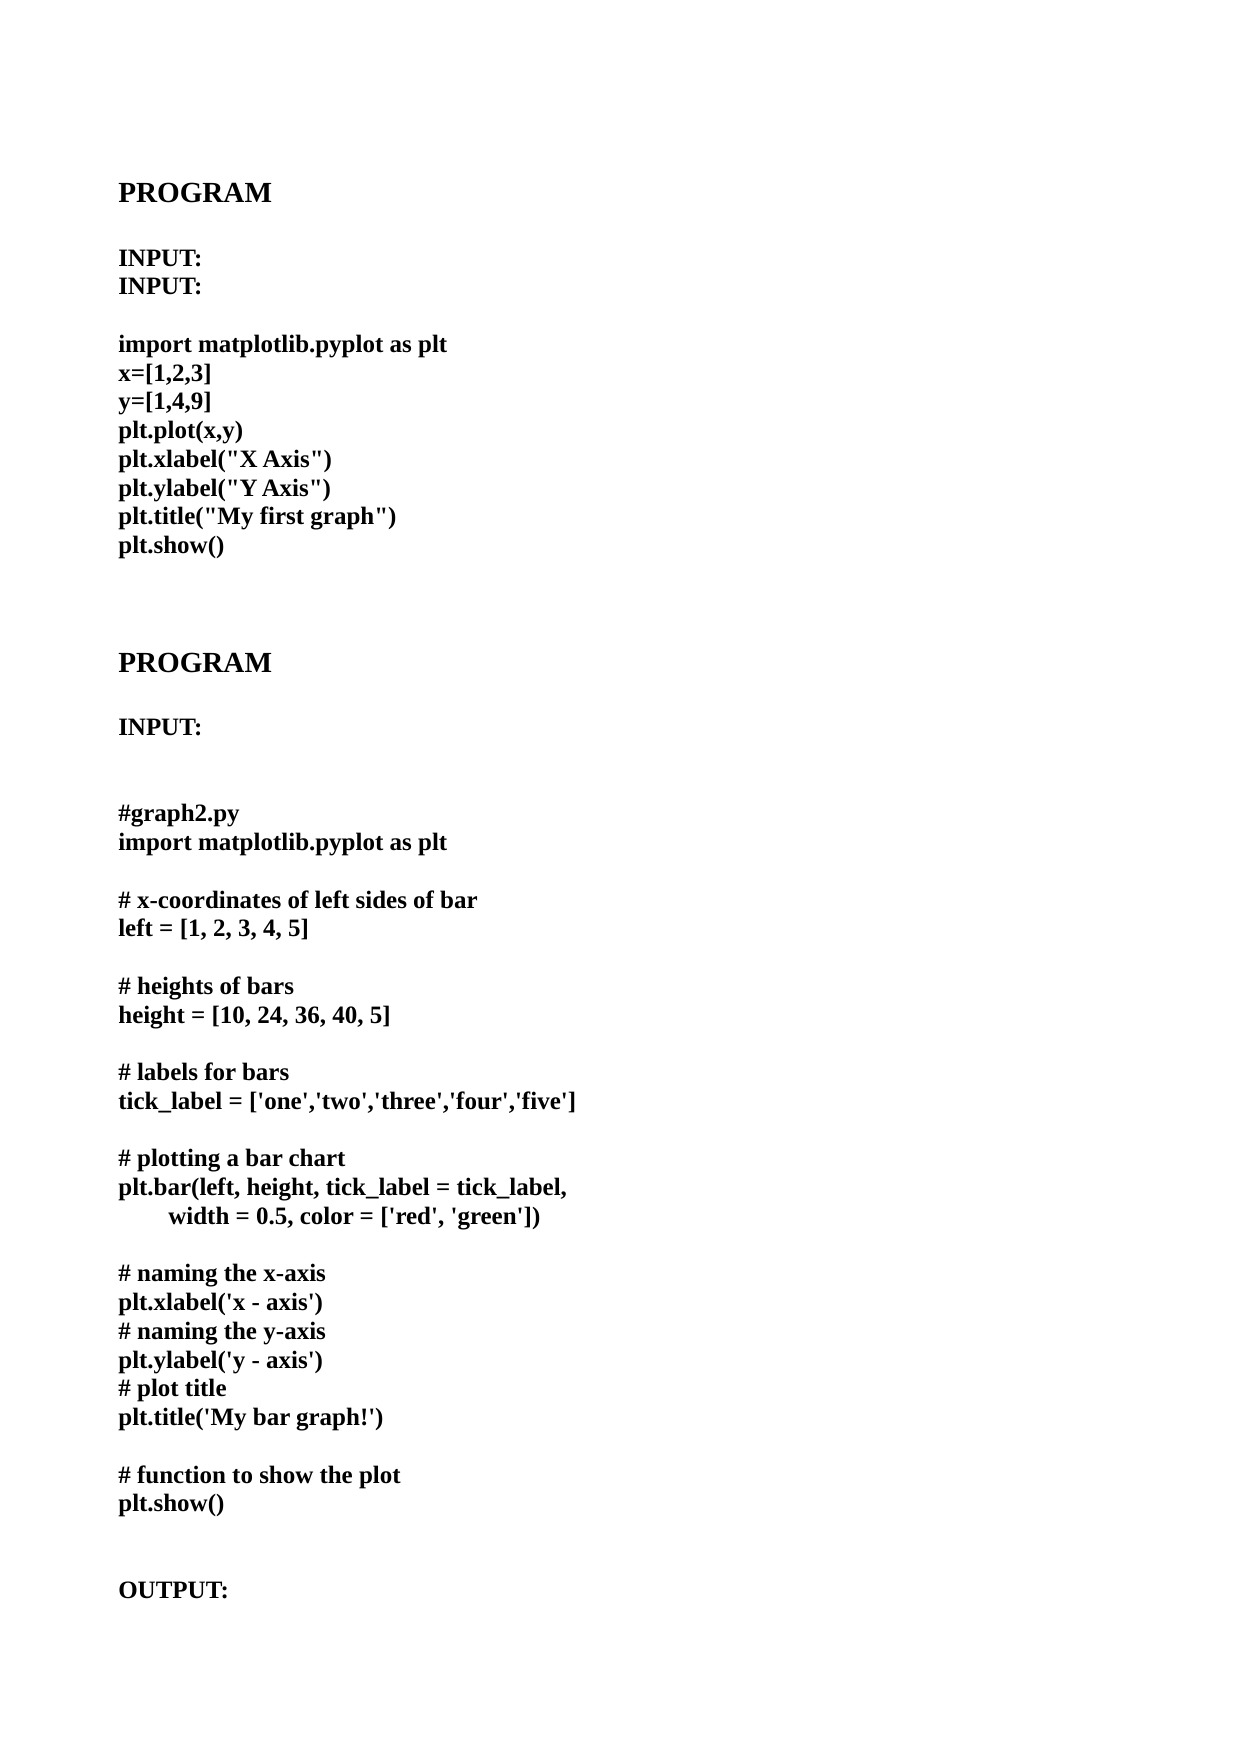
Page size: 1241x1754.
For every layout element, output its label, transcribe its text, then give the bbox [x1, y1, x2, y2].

text # x-coordinates of left sides of bar [118, 885, 1122, 913]
text INPUT: [118, 243, 1122, 271]
text plt.title('My bar graph!') [118, 1402, 1122, 1431]
text plt.ylabel("Y Axis") [118, 473, 1122, 501]
text tick_label = ['one','two','three','four','five'] [118, 1086, 1122, 1115]
text # naming the x-axis [118, 1258, 1122, 1287]
text # function to show the plot [118, 1460, 1122, 1488]
text # heights of bars [118, 971, 1122, 1000]
text import matplotlib.pyplot as plt [118, 329, 1122, 358]
text left = [1, 2, 3, 4, 5] [118, 913, 1122, 942]
text plt.show() [118, 1488, 1122, 1517]
text plt.title("My first graph") [118, 501, 1122, 530]
text # labels for bars [118, 1057, 1122, 1086]
text PROGRAM [118, 645, 1122, 679]
text plt.plot(x,y) [118, 415, 1122, 444]
text y=[1,4,9] [118, 386, 1122, 415]
text # plotting a bar chart [118, 1143, 1122, 1172]
text plt.xlabel('x - axis') [118, 1287, 1122, 1316]
text plt.bar(left, height, tick_label = tick_label, [118, 1172, 1122, 1201]
text OUTPUT: [118, 1575, 1122, 1603]
text INPUT: [118, 712, 1122, 741]
text INPUT: [118, 271, 1122, 300]
text PROGRAM [118, 176, 1122, 209]
text height = [10, 24, 36, 40, 5] [118, 1000, 1122, 1028]
text #graph2.py [118, 798, 1122, 827]
text plt.ylabel('y - axis') [118, 1345, 1122, 1373]
text width = 0.5, color = ['red', 'green']) [118, 1201, 1122, 1230]
text plt.xlabel("X Axis") [118, 444, 1122, 473]
text import matplotlib.pyplot as plt [118, 827, 1122, 856]
text # plot title [118, 1373, 1122, 1402]
text # naming the y-axis [118, 1316, 1122, 1345]
text plt.show() [118, 530, 1122, 559]
text x=[1,2,3] [118, 358, 1122, 386]
